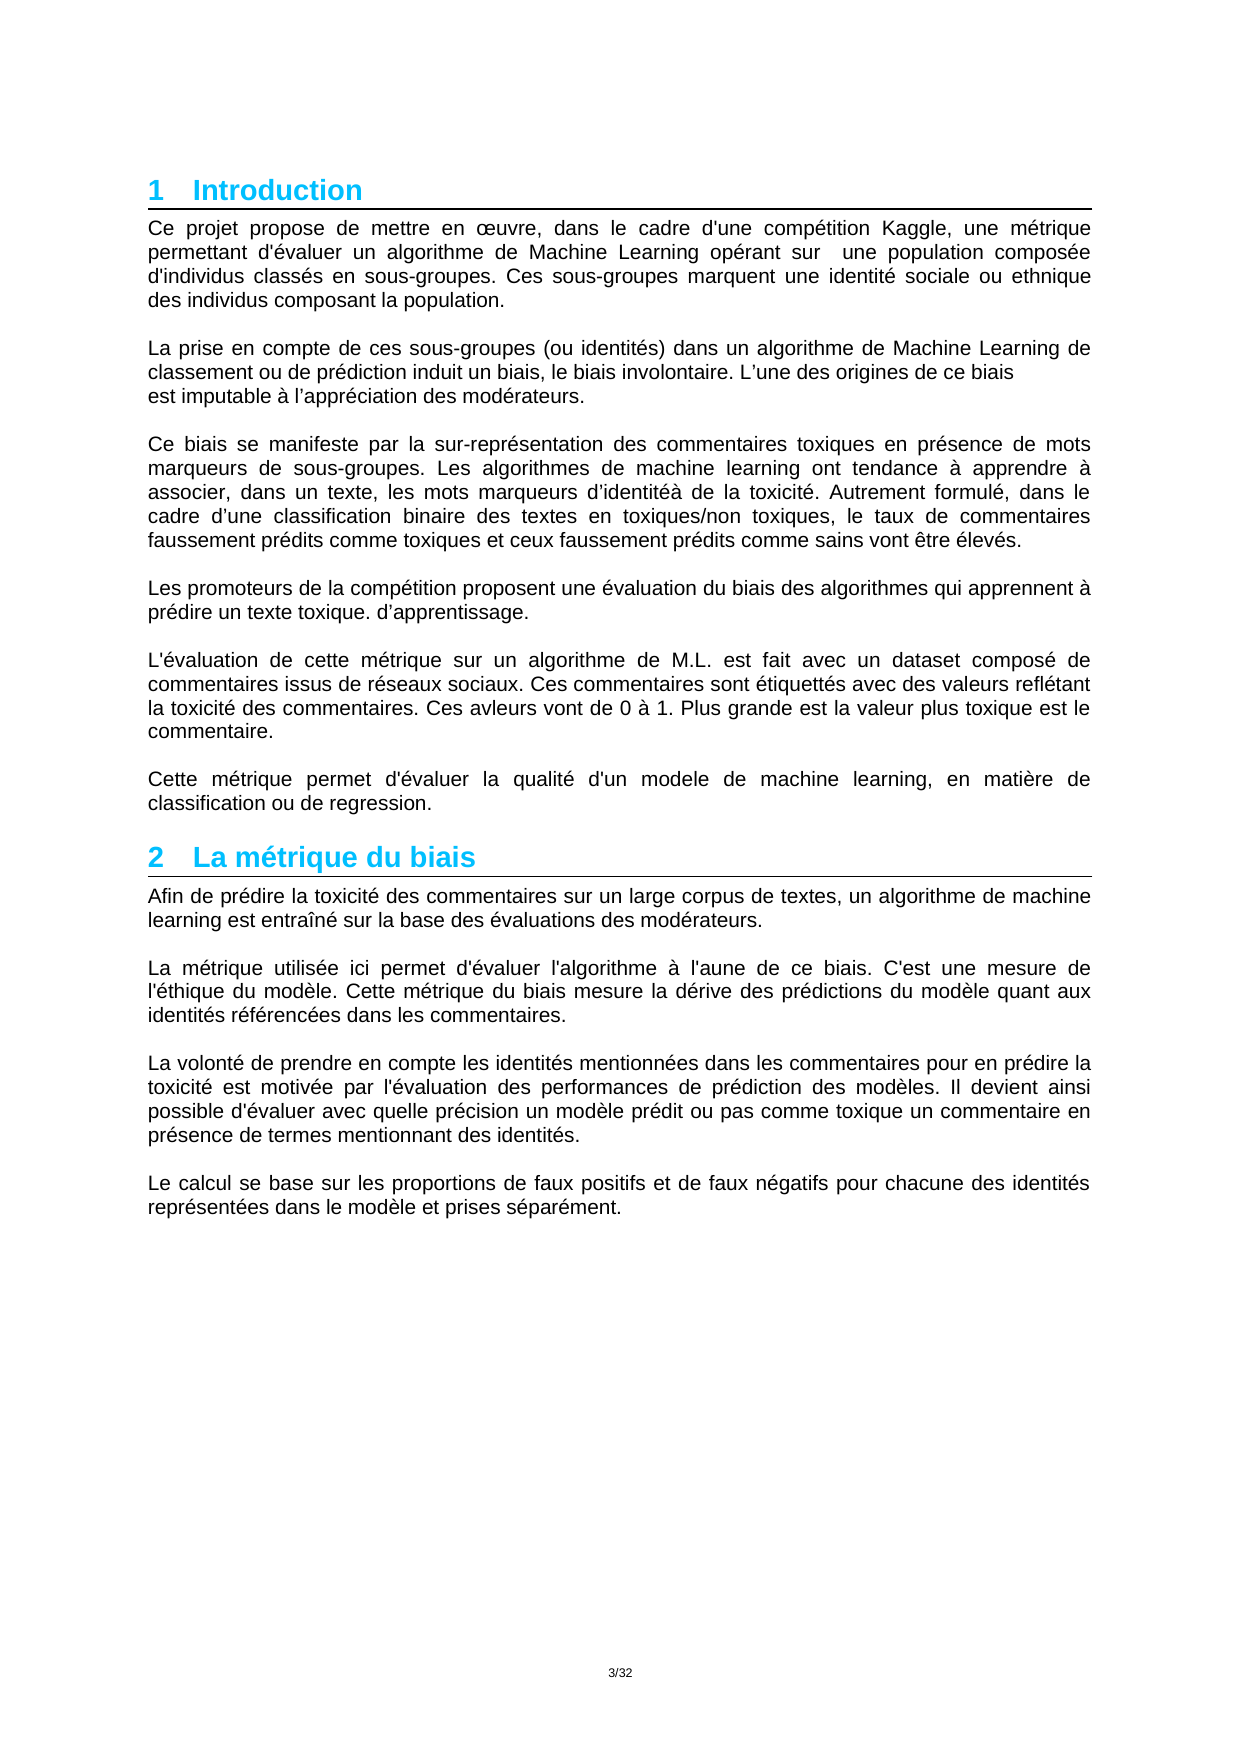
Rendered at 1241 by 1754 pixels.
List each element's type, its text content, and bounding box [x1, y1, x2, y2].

text La métrique utilisée ici permet d'évaluer l'algorithme à l'aune de ce biais. C'est une mesure de l'éthique du modèle. Cette métrique du biais mesure la dérive des prédictions du modèle quant aux identités référencées dans les commentaires. [148, 955, 1092, 1027]
text Le calcul se base sur les proportions de faux positifs et de faux négatifs pour chacune des identités représentées dans le modèle et prises séparément. [148, 1171, 1092, 1219]
text est imputable à l’appréciation des modérateurs. [148, 384, 1092, 408]
text Afin de prédire la toxicité des commentaires sur un large corpus de textes, un algorithme de machine learning est entraîné sur la base des évaluations des modérateurs. [148, 883, 1092, 931]
text La prise en compte de ces sous-groupes (ou identités) dans un algorithme de Machine Learning de classement ou de prédiction induit un biais, le biais involontaire. L’une des origines de ce biais [148, 336, 1092, 384]
text L'évaluation de cette métrique sur un algorithme de M.L. est fait avec un dataset composé de commentaires issus de réseaux sociaux. Ces commentaires sont étiquettés avec des valeurs reflétant la toxicité des commentaires. Ces avleurs vont de 0 à 1. Plus grande est la valeur plus toxique est le commentaire. [148, 647, 1092, 743]
subtitle Introduction [148, 173, 1092, 208]
text La volonté de prendre en compte les identités mentionnées dans les commentaires pour en prédire la toxicité est motivée par l'évaluation des performances de prédiction des modèles. Il devient ainsi possible d'évaluer avec quelle précision un modèle prédit ou pas comme toxique un commentaire en présence de termes mentionnant des identités. [148, 1051, 1092, 1147]
text Cette métrique permet d'évaluer la qualité d'un modele de machine learning, en matière de classification ou de regression. [148, 767, 1092, 815]
text Ce projet propose de mettre en œuvre, dans le cadre d'une compétition Kaggle, une métrique permettant d'évaluer un algorithme de Machine Learning opérant sur une population composée d'individus classés en sous-groupes. Ces sous-groupes marquent une identité sociale ou ethnique des individus composant la population. [148, 216, 1092, 312]
text Ce biais se manifeste par la sur-représentation des commentaires toxiques en présence de mots marqueurs de sous-groupes. Les algorithmes de machine learning ont tendance à apprendre à associer, dans un texte, les mots marqueurs d’identitéà de la toxicité. Autrement formulé, dans le cadre d’une classification binaire des textes en toxiques/non toxiques, le taux de commentaires faussement prédits comme toxiques et ceux faussement prédits comme sains vont être élevés. [148, 432, 1092, 552]
subtitle La métrique du biais [148, 840, 1092, 876]
text Les promoteurs de la compétition proposent une évaluation du biais des algorithmes qui apprennent à prédire un texte toxique. d’apprentissage. [148, 576, 1092, 623]
